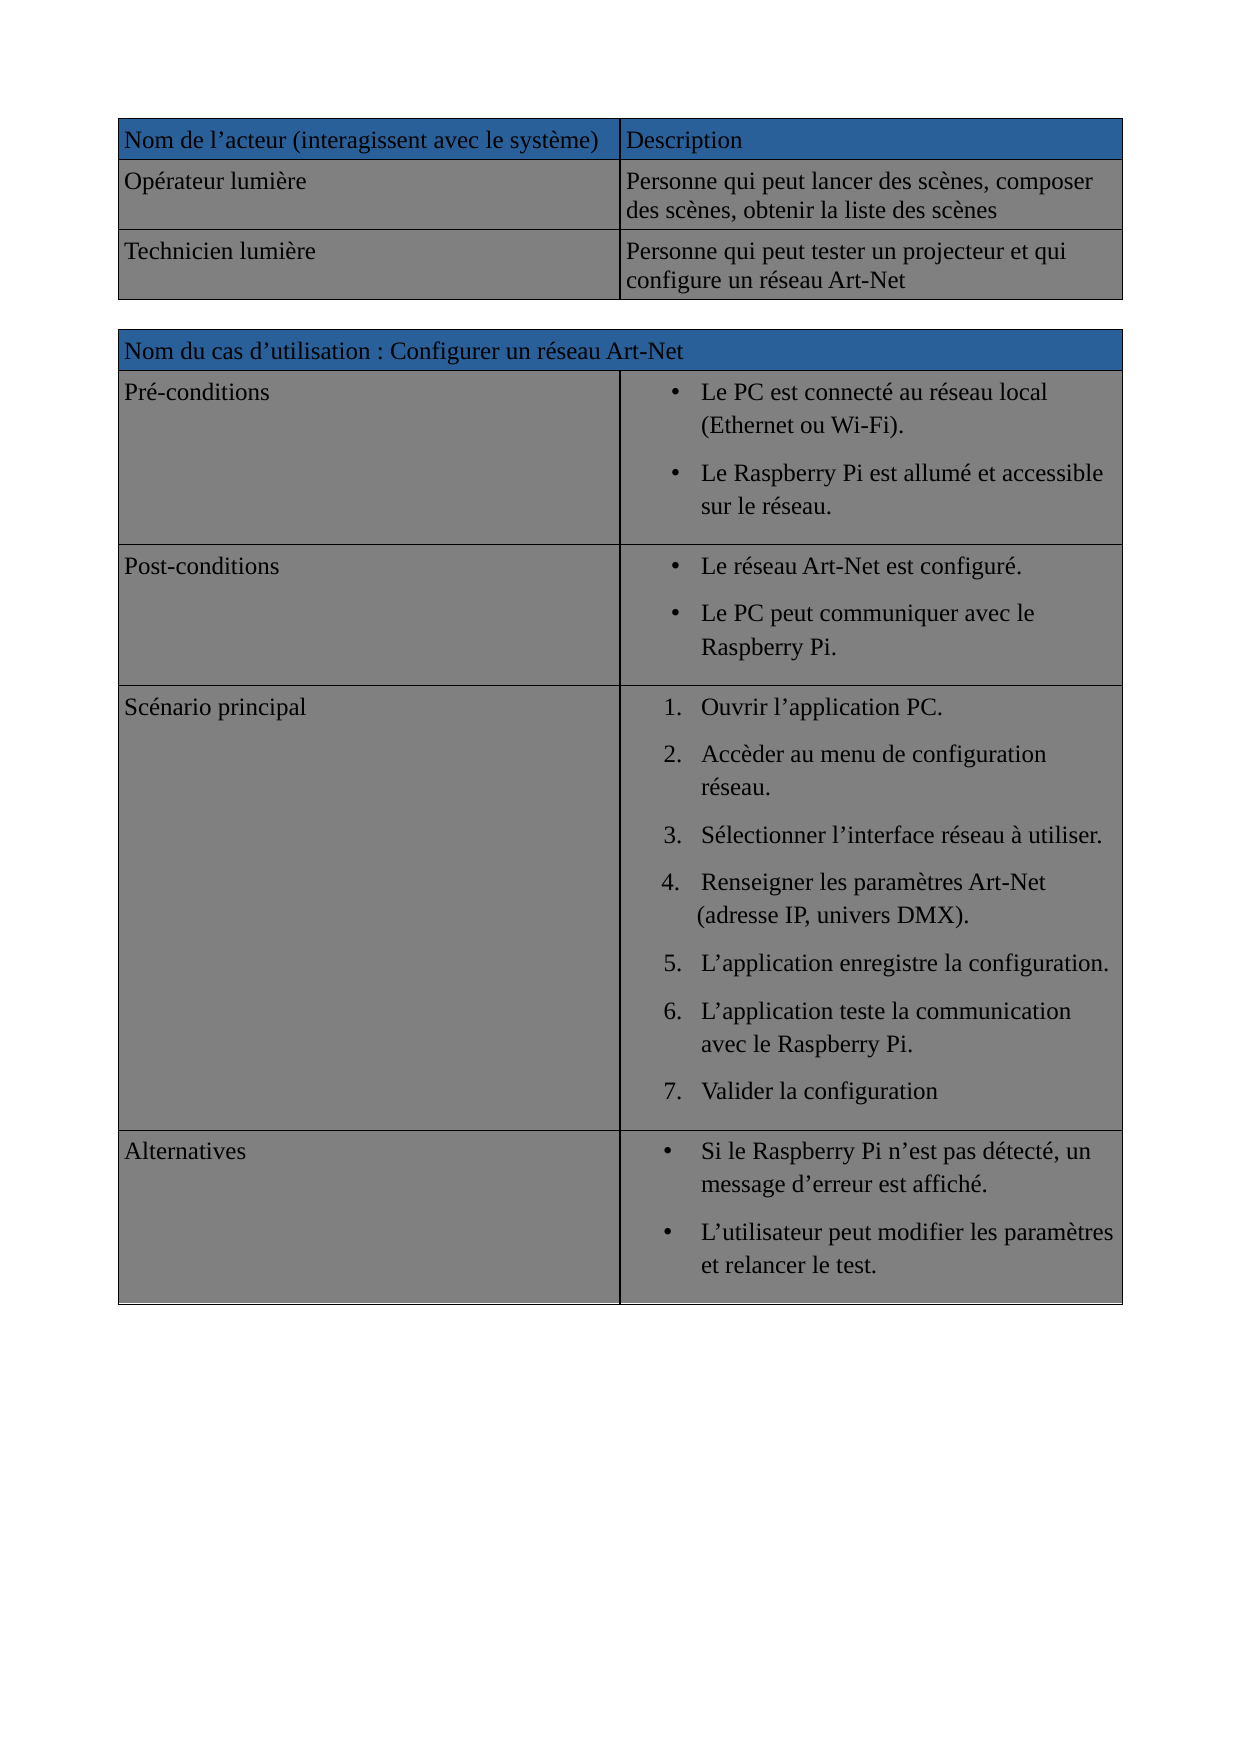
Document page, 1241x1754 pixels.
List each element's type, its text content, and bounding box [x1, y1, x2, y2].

table_cell Le réseau Art-Net est configuré. Le PC peut communiquer avec le Raspberry Pi. [621, 545, 1122, 685]
table_cell Personne qui peut tester un projecteur et qui configure un réseau Art-Net [621, 230, 1122, 299]
table_cell Technicien lumière [119, 230, 619, 299]
table_cell Post-conditions [119, 545, 619, 685]
table_cell Opérateur lumière [119, 160, 619, 229]
table_cell Ouvrir l’application PC. Accèder au menu de configuration réseau. Sélectionner l’interface réseau à utiliser. Renseigner les paramètres Art-Net (adresse IP, univers DMX). L’application enregistre la configuration. L’application teste la communication avec le Raspberry Pi. Valider la configuration [621, 686, 1122, 1130]
table_cell Si le Raspberry Pi n’est pas détecté, un message d’erreur est affiché. L’utilisateur peut modifier les paramètres et relancer le test. [621, 1131, 1122, 1303]
table_header Nom du cas d’utilisation : Configurer un réseau Art-Net [119, 330, 1122, 370]
table_cell Pré-conditions [119, 371, 619, 544]
table_cell Alternatives [119, 1131, 619, 1303]
table_cell Le PC est connecté au réseau local (Ethernet ou Wi-Fi). Le Raspberry Pi est allumé et accessible sur le réseau. [621, 371, 1122, 544]
table_cell Personne qui peut lancer des scènes, composer des scènes, obtenir la liste des scènes [621, 160, 1122, 229]
table_header Nom de l’acteur (interagissent avec le système) [119, 119, 619, 159]
table_header Description [621, 119, 1122, 159]
table_cell Scénario principal [119, 686, 619, 1130]
